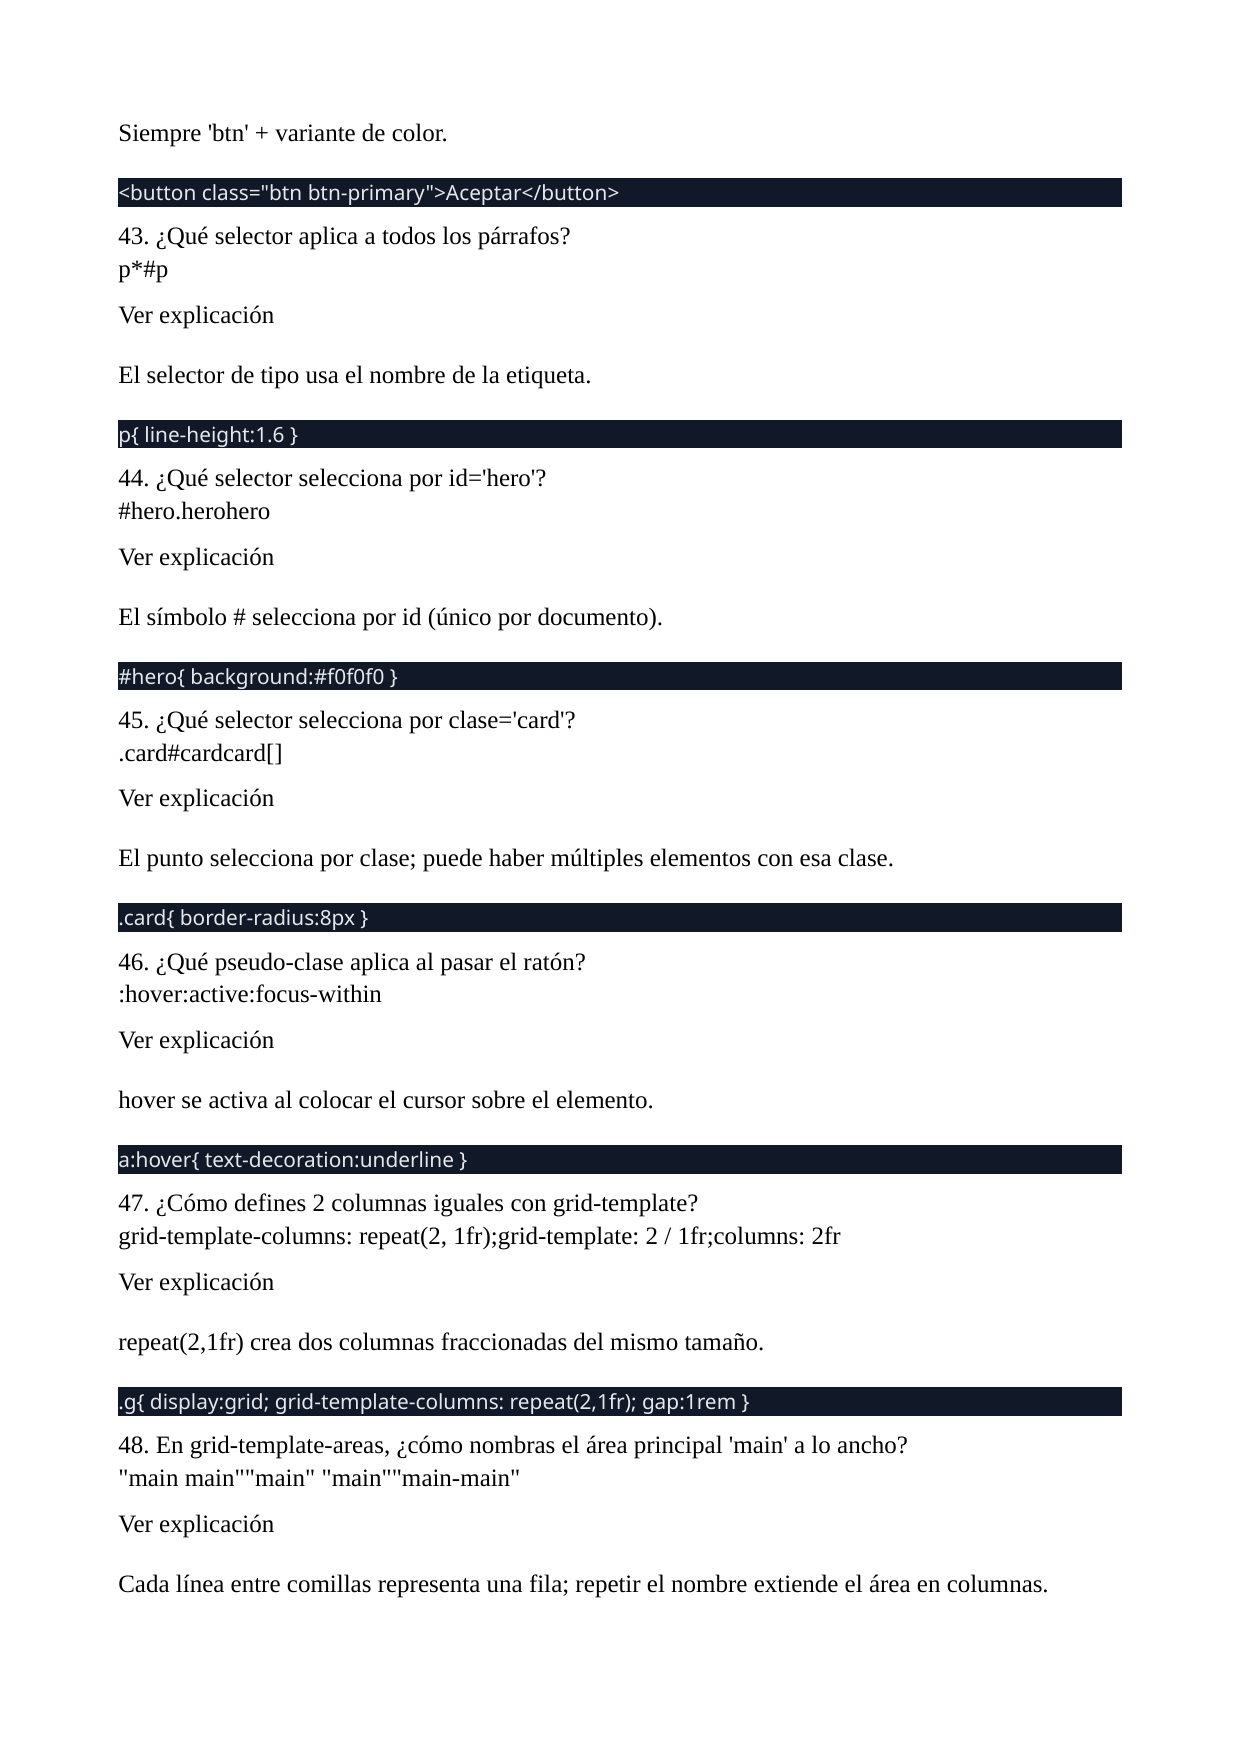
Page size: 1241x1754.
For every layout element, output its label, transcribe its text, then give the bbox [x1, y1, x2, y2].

text Ver explicación [118, 300, 1122, 328]
text 44. ¿Qué selector selecciona por id='hero'? [118, 463, 1122, 492]
text 48. En grid-template-areas, ¿cómo nombras el área principal 'main' a lo ancho? [118, 1430, 1122, 1459]
text repeat(2,1fr) crea dos columnas fraccionadas del mismo tamaño. [118, 1327, 1122, 1356]
text 43. ¿Qué selector aplica a todos los párrafos? [118, 221, 1122, 250]
text :hover:active:focus-within [118, 979, 1122, 1008]
text Ver explicación [118, 783, 1122, 812]
text a:hover{ text-decoration:underline } [118, 1145, 1122, 1174]
text #hero.herohero [118, 496, 1122, 525]
text Ver explicación [118, 1025, 1122, 1054]
text Ver explicación [118, 1509, 1122, 1537]
text .card#cardcard[] [118, 738, 1122, 767]
text El punto selecciona por clase; puede haber múltiples elementos con esa clase. [118, 843, 1122, 872]
text .card{ border-radius:8px } [118, 903, 1122, 932]
text 47. ¿Cómo defines 2 columnas iguales con grid-template? [118, 1188, 1122, 1217]
text hover se activa al colocar el cursor sobre el elemento. [118, 1085, 1122, 1114]
text "main main""main" "main""main-main" [118, 1463, 1122, 1492]
text Ver explicación [118, 1267, 1122, 1296]
text Cada línea entre comillas representa una fila; repetir el nombre extiende el área en columnas. [118, 1569, 1122, 1597]
text El símbolo # selecciona por id (único por documento). [118, 602, 1122, 630]
text .g{ display:grid; grid-template-columns: repeat(2,1fr); gap:1rem } [118, 1387, 1122, 1416]
text p{ line-height:1.6 } [118, 420, 1122, 448]
text grid-template-columns: repeat(2, 1fr);grid-template: 2 / 1fr;columns: 2fr [118, 1221, 1122, 1250]
text p*#p [118, 254, 1122, 283]
text 46. ¿Qué pseudo-clase aplica al pasar el ratón? [118, 947, 1122, 975]
text Siempre 'btn' + variante de color. [118, 118, 1122, 147]
text 45. ¿Qué selector selecciona por clase='card'? [118, 705, 1122, 733]
text <button class="btn btn-primary">Aceptar</button> [118, 178, 1122, 207]
text El selector de tipo usa el nombre de la etiqueta. [118, 360, 1122, 389]
text #hero{ background:#f0f0f0 } [118, 662, 1122, 690]
text Ver explicación [118, 542, 1122, 570]
